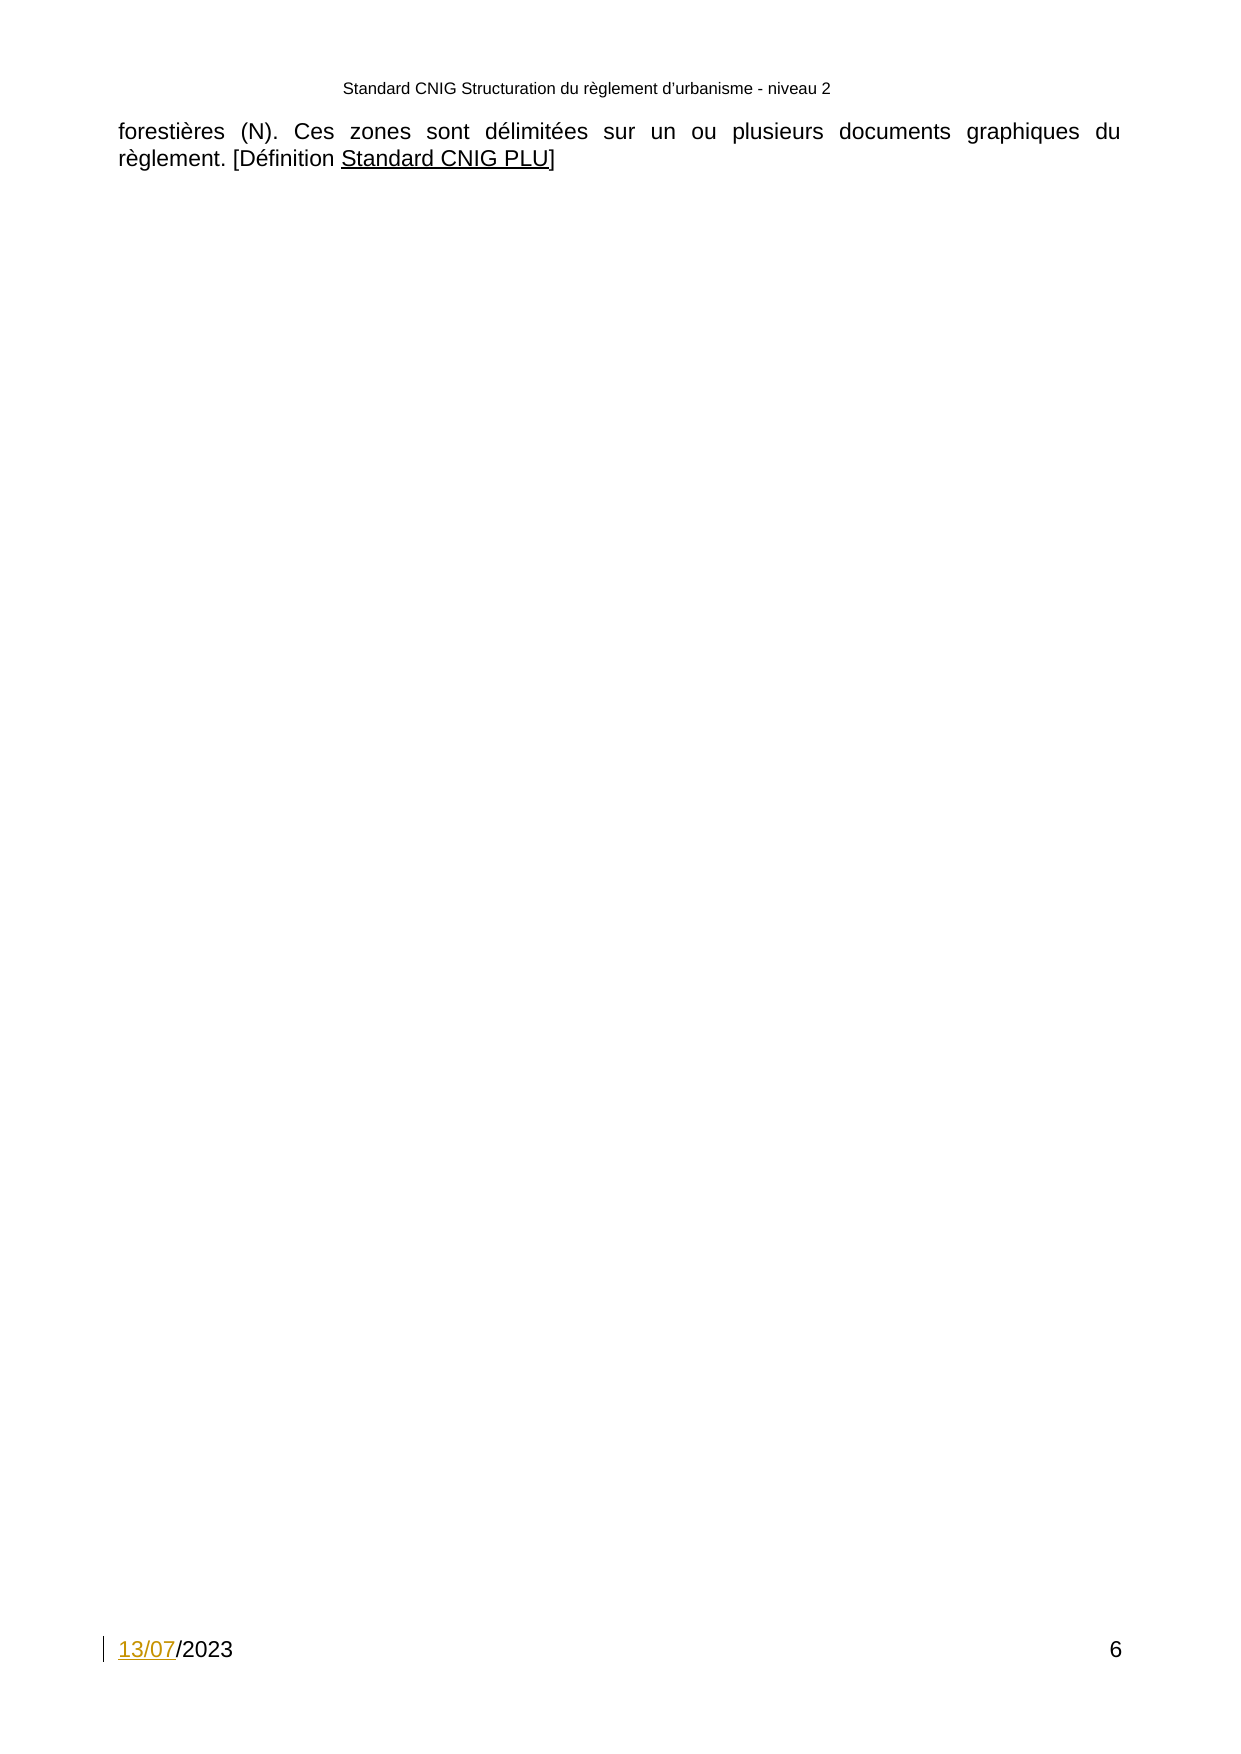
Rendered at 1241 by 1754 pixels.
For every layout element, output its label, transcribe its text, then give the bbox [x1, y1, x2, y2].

text forestières (N). Ces zones sont délimitées sur un ou plusieurs documents graphiques du règlement. [Définition Standard CNIG PLU] [118, 118, 1122, 171]
